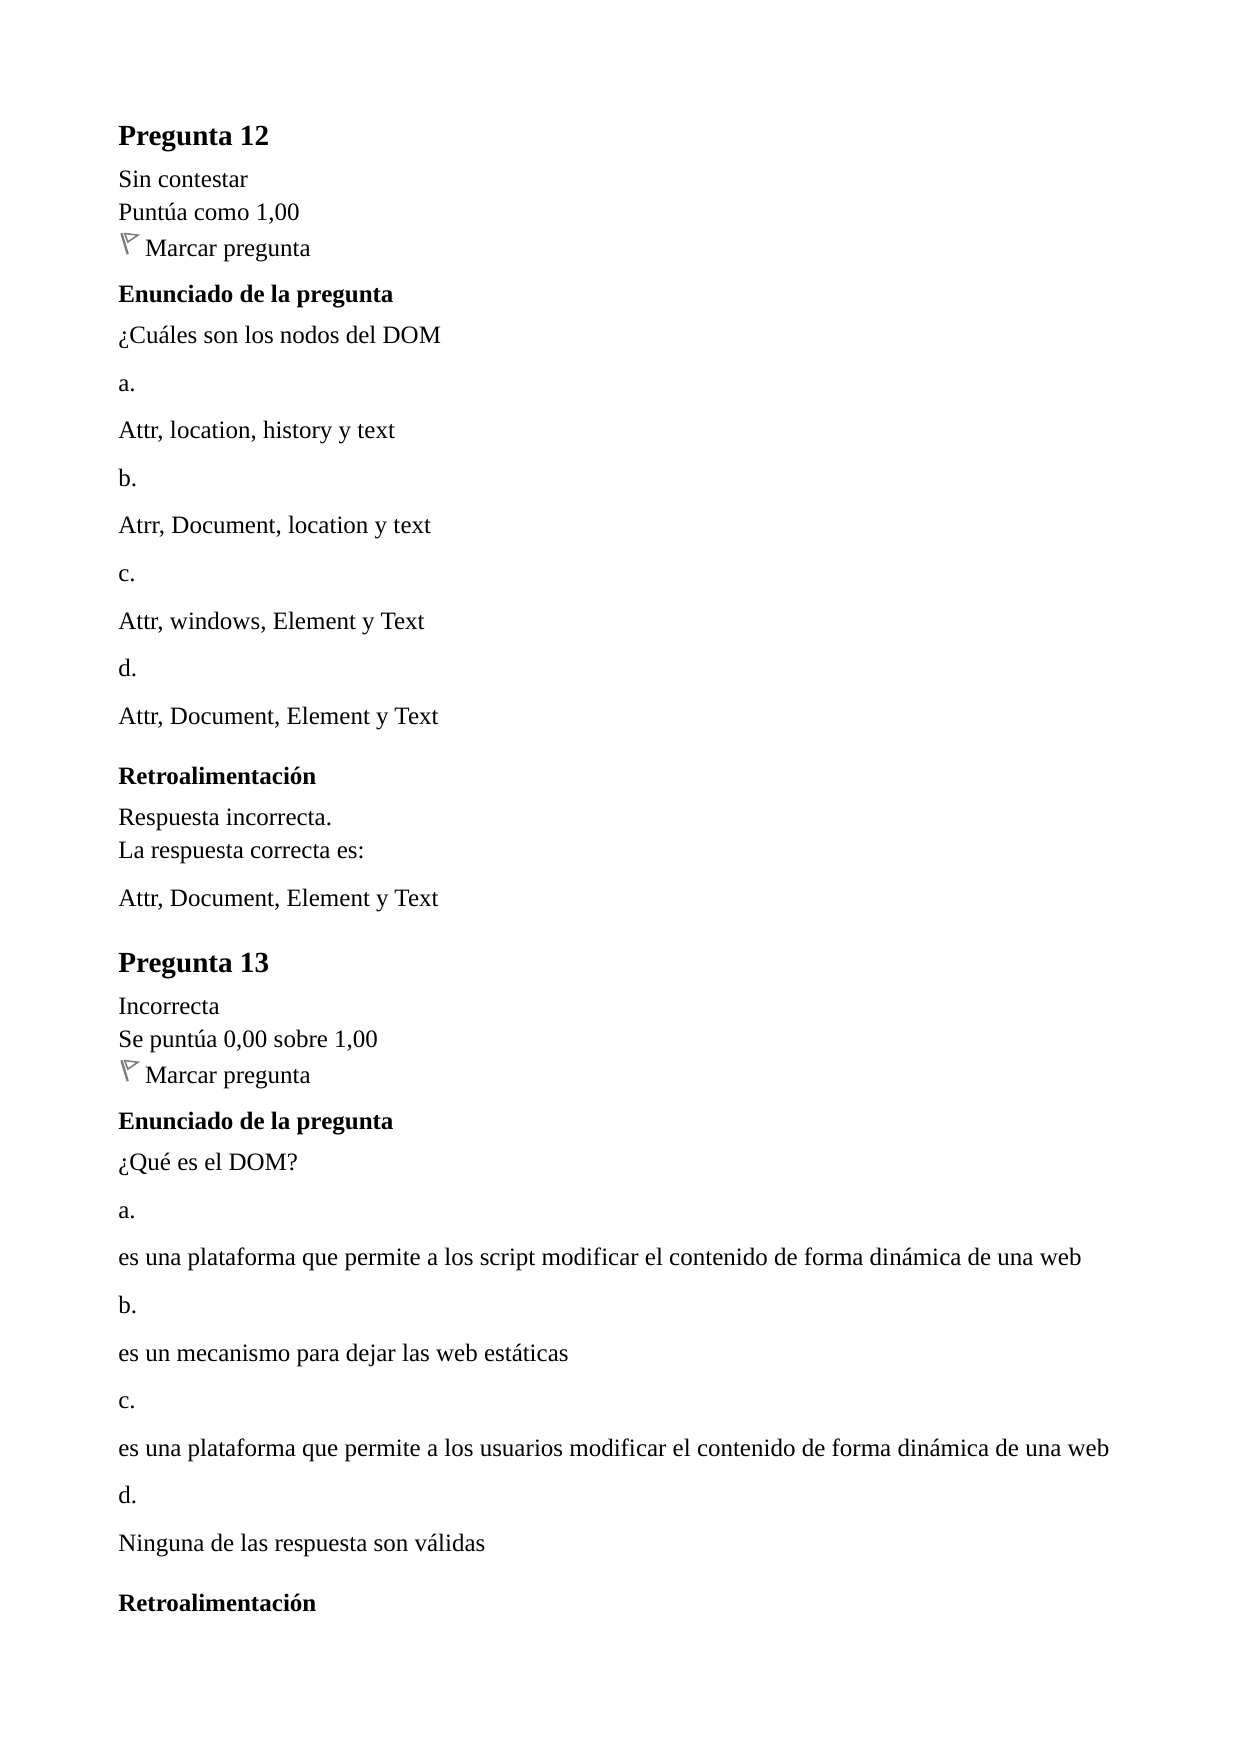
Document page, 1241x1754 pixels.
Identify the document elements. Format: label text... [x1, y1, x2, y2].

subtitle Retroalimentación [118, 761, 1122, 790]
text Attr, Document, Element y Text [118, 883, 1122, 912]
text Attr, windows, Element y Text [118, 606, 1122, 634]
text Marcar pregunta [118, 230, 1122, 262]
text d. [118, 653, 1122, 682]
text Respuesta incorrecta. [118, 802, 1122, 831]
text ¿Qué es el DOM? [118, 1147, 1122, 1176]
text b. [118, 1290, 1122, 1319]
subtitle Enunciado de la pregunta [118, 279, 1122, 308]
text ¿Cuáles son los nodos del DOM [118, 320, 1122, 349]
text c. [118, 1385, 1122, 1414]
text Atrr, Document, location y text [118, 511, 1122, 539]
text es un mecanismo para dejar las web estáticas [118, 1338, 1122, 1366]
text es una plataforma que permite a los usuarios modificar el contenido de forma dinámica de una web [118, 1433, 1122, 1462]
text Ninguna de las respuesta son válidas [118, 1528, 1122, 1557]
text d. [118, 1481, 1122, 1509]
text Attr, Document, Element y Text [118, 701, 1122, 730]
text Attr, location, history y text [118, 415, 1122, 444]
text a. [118, 1195, 1122, 1224]
text b. [118, 463, 1122, 492]
text a. [118, 368, 1122, 397]
subtitle Pregunta 12 [118, 118, 1122, 152]
text Marcar pregunta [118, 1057, 1122, 1089]
text es una plataforma que permite a los script modificar el contenido de forma dinámica de una web [118, 1242, 1122, 1271]
text Se puntúa 0,00 sobre 1,00 [118, 1024, 1122, 1053]
subtitle Enunciado de la pregunta [118, 1106, 1122, 1135]
text Incorrecta [118, 991, 1122, 1020]
text La respuesta correcta es: [118, 835, 1122, 864]
text Puntúa como 1,00 [118, 197, 1122, 226]
text Sin contestar [118, 164, 1122, 193]
subtitle Pregunta 13 [118, 945, 1122, 979]
subtitle Retroalimentación [118, 1588, 1122, 1617]
text c. [118, 558, 1122, 587]
